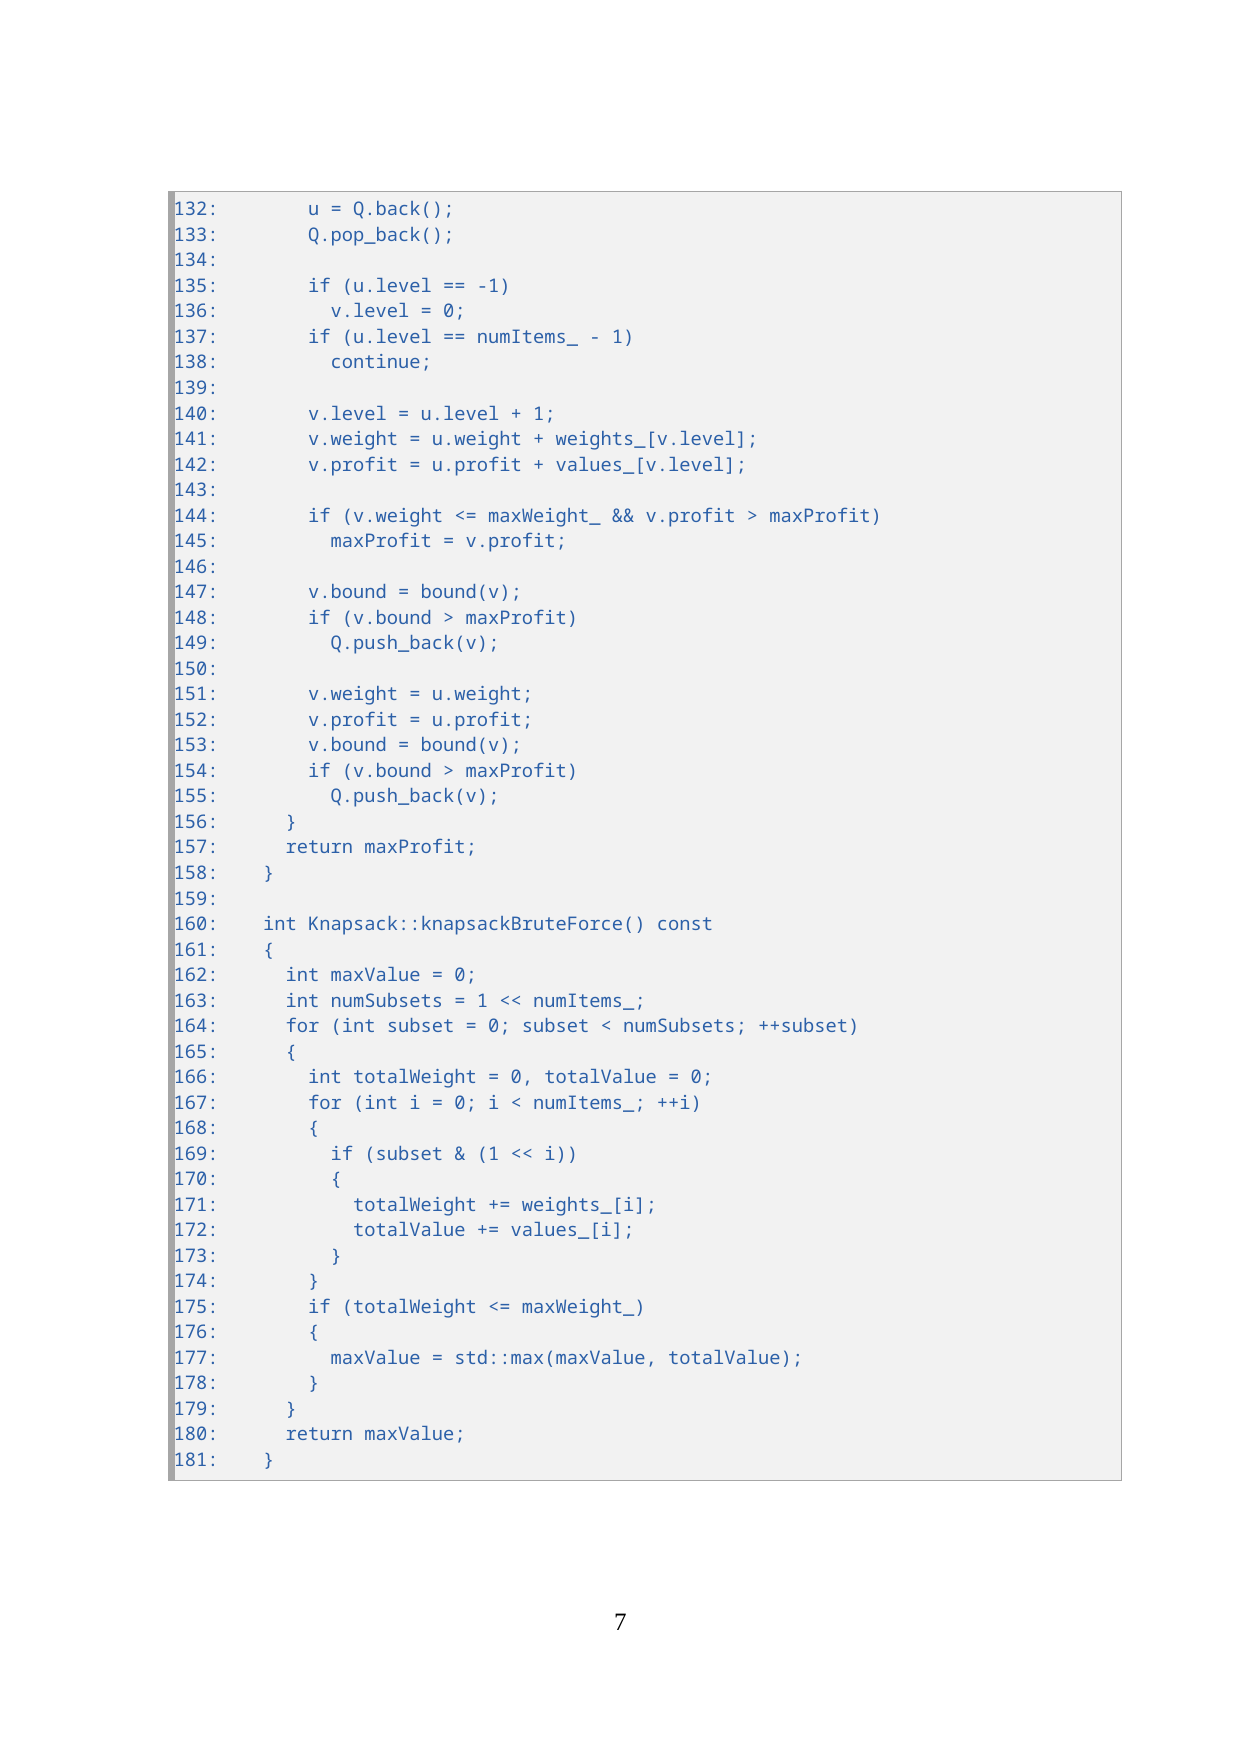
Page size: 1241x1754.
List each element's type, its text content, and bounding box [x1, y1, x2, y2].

list if (v.bound > maxProfit) [175, 599, 1121, 624]
list int numSubsets = 1 << numItems_; [175, 982, 1121, 1007]
list v.profit = u.profit + values_[v.level]; [175, 446, 1121, 471]
list continue; [175, 344, 1121, 369]
list } [175, 854, 1121, 879]
list v.weight = u.weight + weights_[v.level]; [175, 420, 1121, 446]
list { [175, 1109, 1121, 1135]
list } [175, 1237, 1121, 1262]
list } [175, 1441, 1121, 1480]
list if (totalWeight <= maxWeight_) [175, 1288, 1121, 1313]
list totalWeight += weights_[i]; [175, 1186, 1121, 1211]
list u = Q.back(); [175, 192, 1121, 216]
list if (v.weight <= maxWeight_ && v.profit > maxProfit) [175, 497, 1121, 522]
list } [175, 1364, 1121, 1390]
list v.level = 0; [175, 293, 1121, 318]
list maxProfit = v.profit; [175, 522, 1121, 548]
list v.bound = bound(v); [175, 726, 1121, 752]
list if (u.level == -1) [175, 267, 1121, 293]
list if (subset & (1 << i)) [175, 1135, 1121, 1160]
list { [175, 931, 1121, 956]
list } [175, 1390, 1121, 1416]
list if (v.bound > maxProfit) [175, 752, 1121, 777]
list v.level = u.level + 1; [175, 395, 1121, 420]
list for (int subset = 0; subset < numSubsets; ++subset) [175, 1007, 1121, 1033]
list return maxProfit; [175, 828, 1121, 854]
list { [175, 1160, 1121, 1186]
list int maxValue = 0; [175, 956, 1121, 982]
list v.bound = bound(v); [175, 573, 1121, 599]
list return maxValue; [175, 1416, 1121, 1441]
list } [175, 803, 1121, 828]
list v.weight = u.weight; [175, 675, 1121, 701]
list } [175, 1262, 1121, 1288]
list totalValue += values_[i]; [175, 1211, 1121, 1237]
list int Knapsack::knapsackBruteForce() const [175, 905, 1121, 931]
list for (int i = 0; i < numItems_; ++i) [175, 1084, 1121, 1109]
list Q.pop_back(); [175, 216, 1121, 242]
list Q.push_back(v); [175, 624, 1121, 650]
list maxValue = std::max(maxValue, totalValue); [175, 1339, 1121, 1364]
list int totalWeight = 0, totalValue = 0; [175, 1058, 1121, 1084]
list v.profit = u.profit; [175, 701, 1121, 726]
list if (u.level == numItems_ - 1) [175, 318, 1121, 344]
list { [175, 1033, 1121, 1058]
list { [175, 1313, 1121, 1339]
list Q.push_back(v); [175, 777, 1121, 803]
